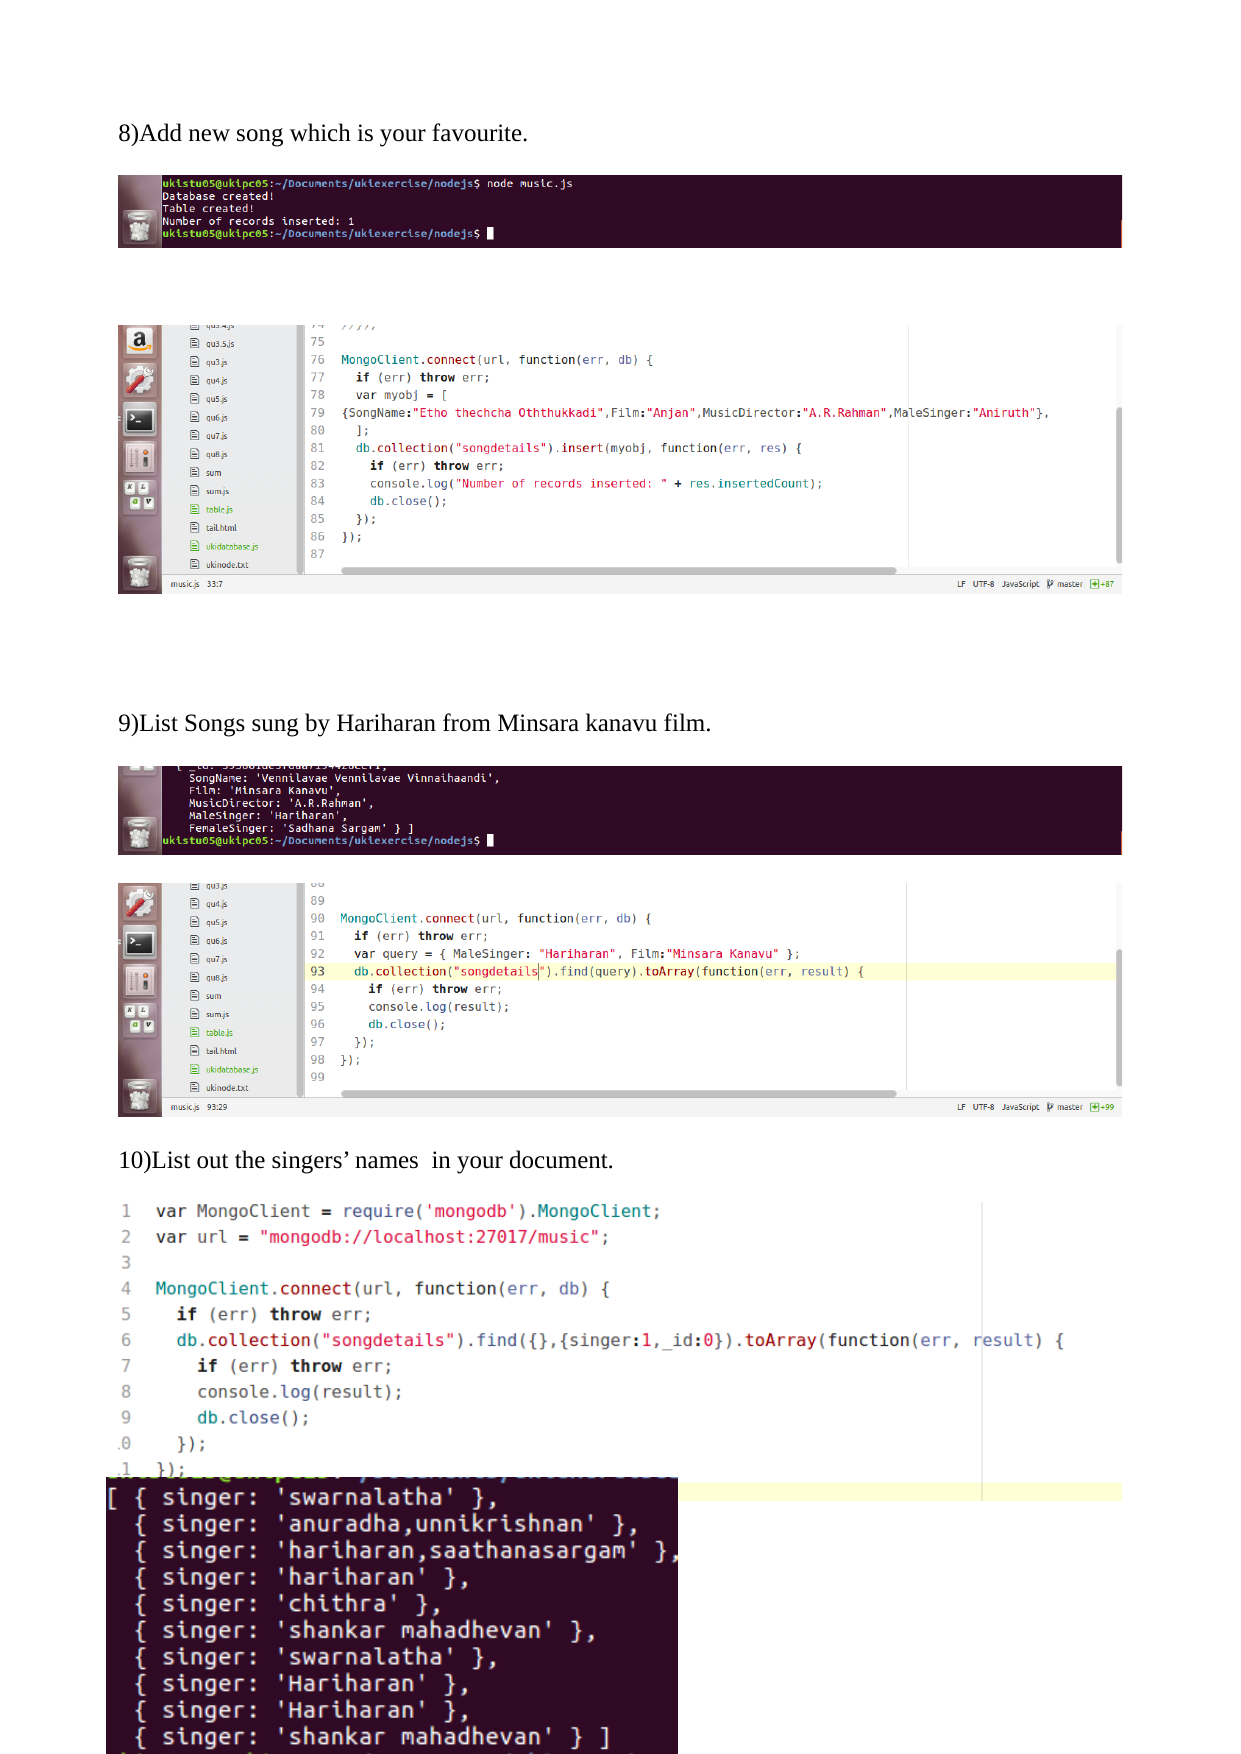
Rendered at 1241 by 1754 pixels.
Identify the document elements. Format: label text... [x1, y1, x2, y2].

text 9)List Songs sung by Hariharan from Minsara kanavu film. [118, 708, 1122, 737]
text 8)Add new song which is your favourite. [118, 118, 1122, 147]
text 10)List out the singers’ names in your document. [118, 1145, 1122, 1174]
picture [106, 1202, 1123, 1754]
picture [118, 883, 1123, 1117]
picture [118, 325, 1123, 594]
